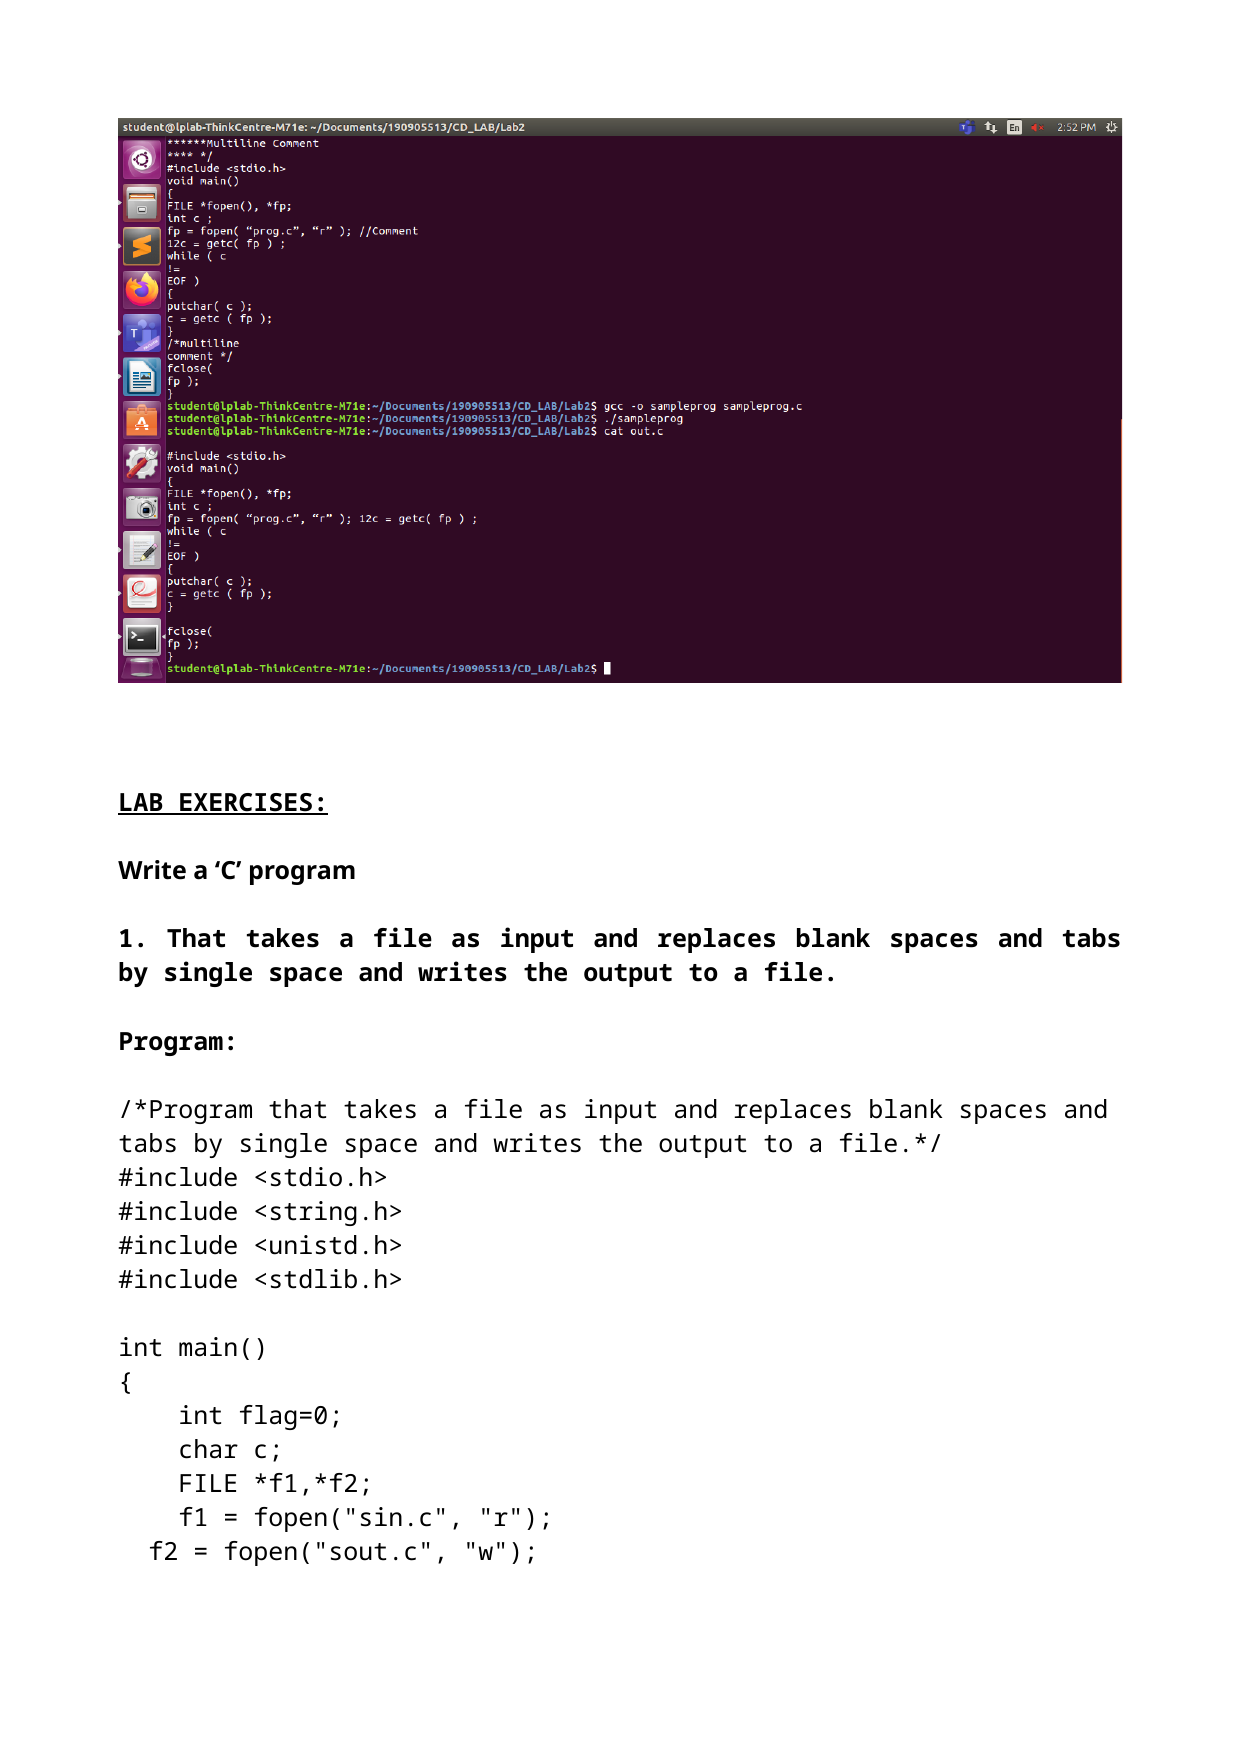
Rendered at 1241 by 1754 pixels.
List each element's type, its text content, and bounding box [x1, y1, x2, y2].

text /*Program that takes a file as input and replaces blank spaces and tabs by single space and writes the output to a file.*/ #include <stdio.h> [118, 1091, 1122, 1193]
text Program: [118, 1023, 1122, 1057]
text LAB EXERCISES: [118, 785, 1122, 819]
text char c; [118, 1432, 1122, 1466]
text f1 = fopen("sin.c", "r"); [118, 1500, 1122, 1534]
text FILE *f1,*f2; [118, 1466, 1122, 1500]
text #include <stdlib.h> [118, 1262, 1122, 1296]
text int main() [118, 1330, 1122, 1364]
text int flag=0; [118, 1398, 1122, 1432]
text #include <unistd.h> [118, 1227, 1122, 1262]
text 1. That takes a file as input and replaces blank spaces and tabs by single space and writes the output to a file. [118, 921, 1122, 989]
text #include <string.h> [118, 1193, 1122, 1227]
text f2 = fopen("sout.c", "w"); [118, 1534, 1122, 1568]
picture [118, 118, 1123, 683]
text { [118, 1364, 1122, 1398]
text Write a ‘C’ program [118, 853, 1122, 887]
